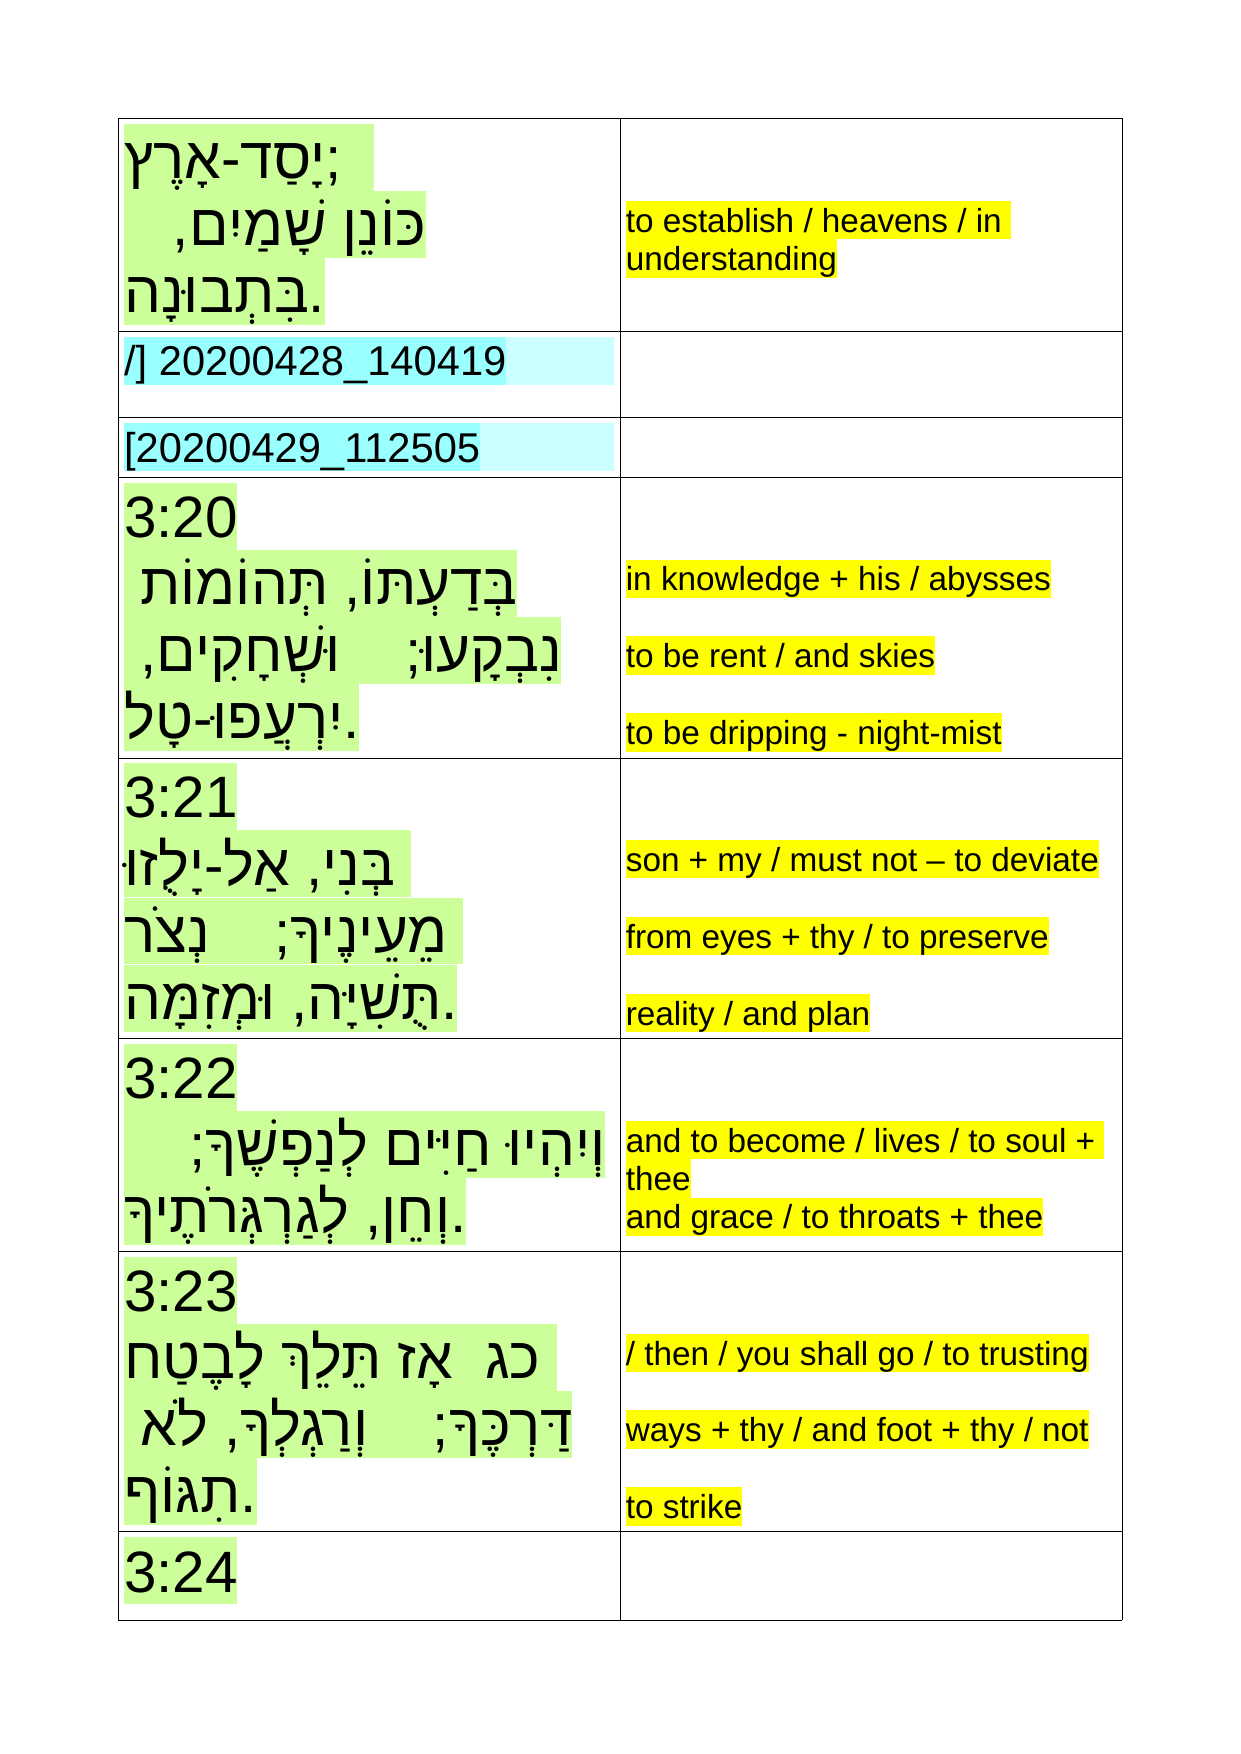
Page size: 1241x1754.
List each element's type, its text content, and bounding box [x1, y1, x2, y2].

table_cell and to become / lives / to soul + thee and grace / to throats + thee [621, 1039, 1122, 1251]
table_cell [621, 418, 1122, 477]
table_cell [621, 332, 1122, 417]
table_cell in knowledge + his / abysses to be rent / and skies to be dripping - night-mist [621, 478, 1122, 757]
table_cell /] 20200428_140419 [119, 332, 620, 417]
table_cell 3:21 בְּנִי, אַל-יָלֻזוּ מֵעֵינֶיךָ; נְצֹר תֻּשִׁיָּה, וּמְזִמָּה. [119, 759, 620, 1038]
table_cell / then / you shall go / to trusting ways + thy / and foot + thy / not to strike [621, 1252, 1122, 1531]
table_cell 3:19 יְהוָה--בְּחָכְמָה יָסַד-אָרֶץ; כּוֹנֵן שָׁמַיִם, בִּתְבוּנָה. [119, 119, 620, 331]
table_cell son + my / must not – to deviate from eyes + thy / to preserve reality / and plan [621, 759, 1122, 1038]
table_cell 3:23 כג אָז תֵּלֵךְ לָבֶטַח דַּרְכֶּךָ; וְרַגְלְךָ, לֹא תִגּוֹף. [119, 1252, 620, 1531]
table_cell to establish / heavens / in understanding [621, 119, 1122, 331]
table_cell 3:20 בְּדַעְתּוֹ, תְּהוֹמוֹת נִבְקָעוּ; וּשְׁחָקִים, יִרְעֲפוּ-טָל. [119, 478, 620, 757]
table_cell 3:22 וְיִהְיוּ חַיִּים לְנַפְשֶׁךָ; וְחֵן, לְגַרְגְּרֹתֶיךָ. [119, 1039, 620, 1251]
table_cell [20200429_112505 [119, 418, 620, 477]
table_cell [621, 1532, 1122, 1620]
table_cell 3:24 כד אִם-תִּשְׁכַּב לֹא-תִפְחָד; וְשָׁכַבְתָּ, וְעָרְבָה שְׁנָתֶךָ. [119, 1532, 620, 1620]
